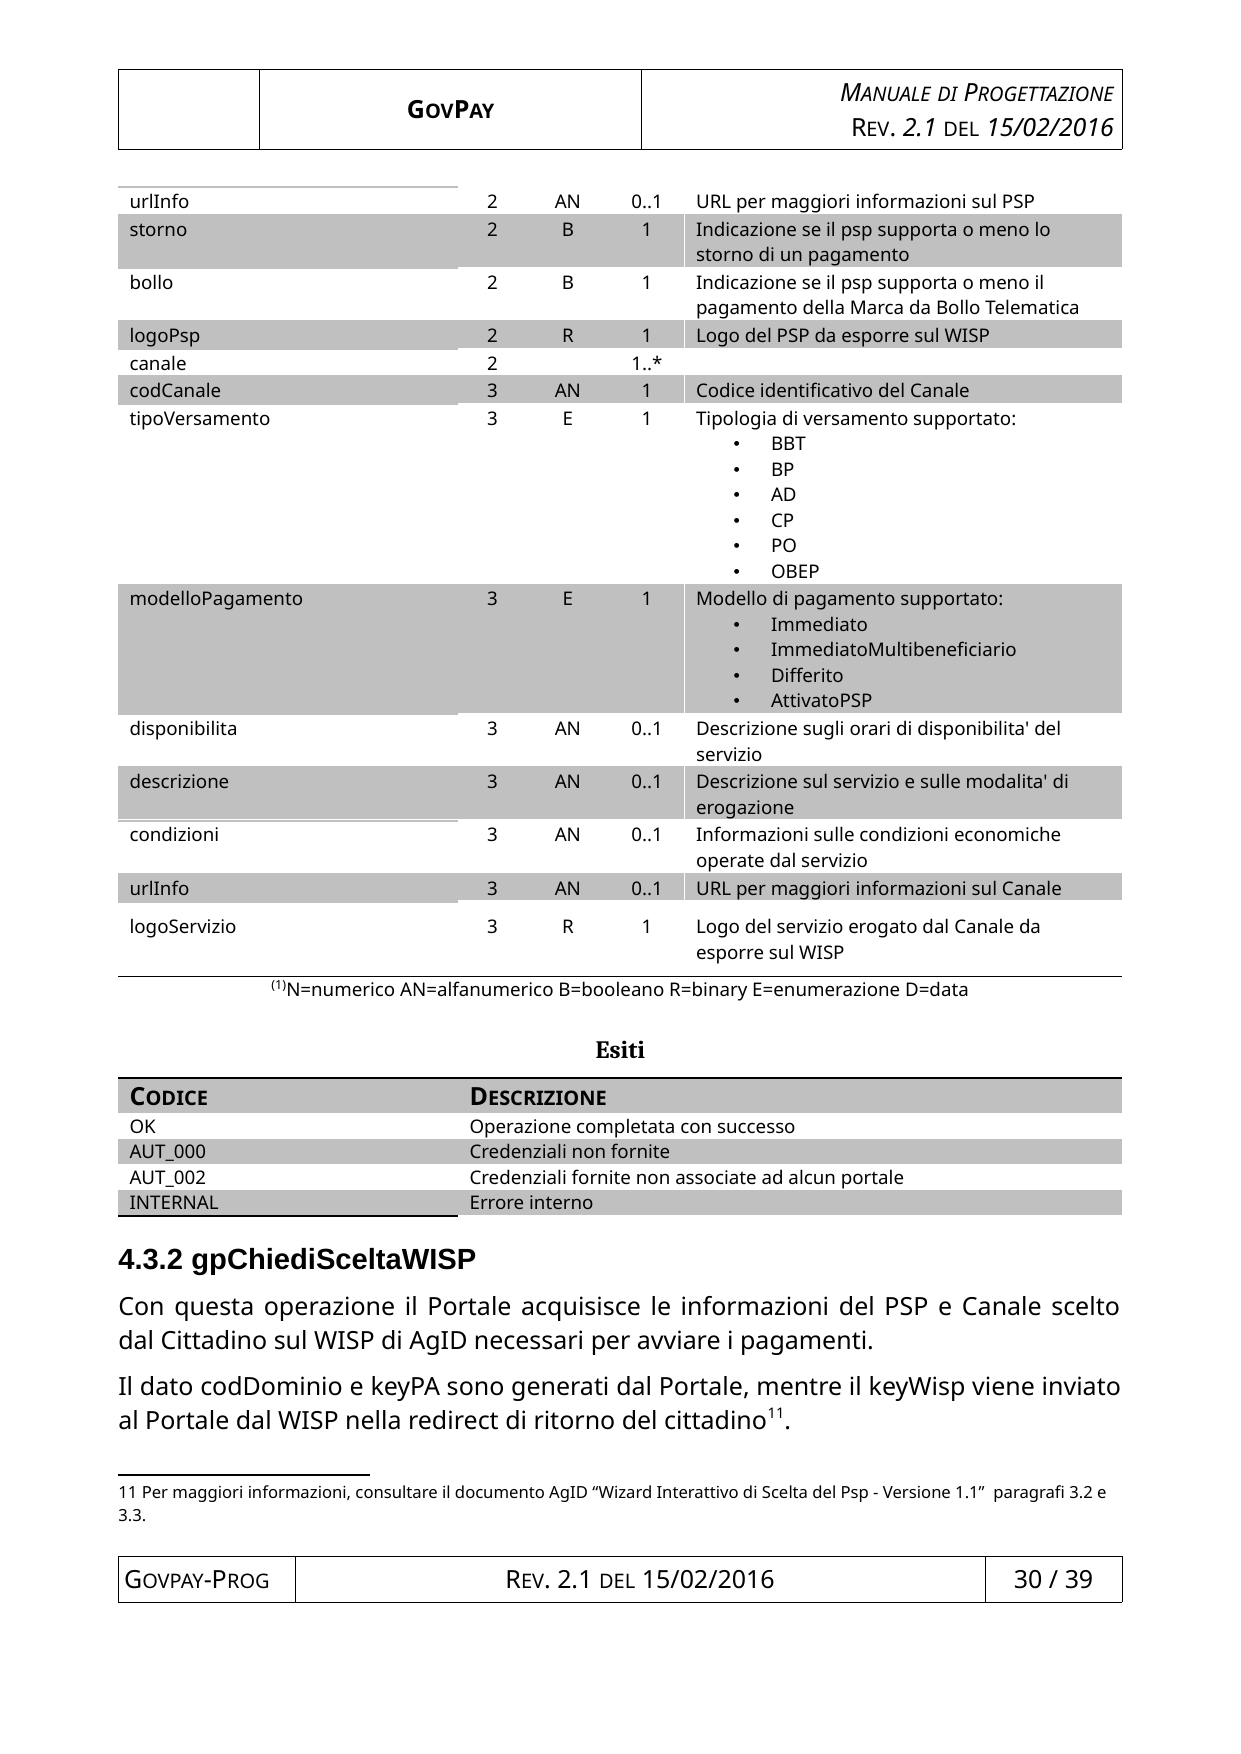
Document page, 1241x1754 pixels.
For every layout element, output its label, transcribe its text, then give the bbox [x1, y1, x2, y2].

table_cell Errore interno [458, 1190, 1122, 1215]
table_cell 1..* [609, 348, 684, 375]
table_cell AN [526, 820, 609, 873]
text Per maggiori informazioni, consultare il documento AgID “Wizard Interattivo di Scelta del Psp - Versione 1.1” paragrafi 3.2 e 3.3. [118, 1481, 1122, 1527]
table_cell 1 [609, 403, 684, 584]
table_cell R [526, 900, 609, 976]
text (1)N=numerico AN=alfanumerico B=booleano R=binary E=enumerazione D=data [118, 977, 1122, 1002]
table_cell storno [118, 216, 458, 267]
table_cell logoPsp [118, 322, 458, 348]
table_cell AUT_002 [118, 1164, 458, 1189]
table_cell condizioni [118, 822, 458, 873]
table_cell B [526, 214, 609, 267]
table_cell 3 [458, 873, 526, 900]
table_cell 3 [458, 900, 526, 976]
table_cell [526, 348, 609, 375]
table_cell AUT_000 [118, 1139, 458, 1164]
table_cell OK [118, 1113, 458, 1138]
table_cell 1 [609, 267, 684, 320]
table_cell Descrizione sul servizio e sulle modalita' di erogazione [685, 766, 1122, 819]
table_cell Credenziali non fornite [458, 1139, 1122, 1164]
subtitle gpChiediSceltaWISP [118, 1242, 1122, 1276]
table_cell 1 [609, 320, 684, 348]
table_cell INTERNAL [118, 1190, 458, 1215]
table_cell AN [526, 766, 609, 819]
table_cell canale [118, 350, 458, 375]
table_cell codCanale [118, 378, 458, 403]
table_cell Informazioni sulle condizioni economiche operate dal servizio [685, 820, 1122, 873]
table_cell [685, 348, 1122, 375]
table_cell Modello di pagamento supportato: Immediato ImmediatoMultibeneficiario Differito AttivatoPSP [685, 584, 1122, 713]
table_cell Indicazione se il psp supporta o meno il pagamento della Marca da Bollo Telematica [685, 267, 1122, 320]
table_cell E [526, 403, 609, 584]
table_cell disponibilita [118, 715, 458, 766]
table_cell URL per maggiori informazioni sul Canale [685, 873, 1122, 900]
table_cell 0..1 [609, 820, 684, 873]
table_header Esiti [118, 1036, 1122, 1077]
table_cell 3 [458, 375, 526, 403]
table_cell Codice [118, 1079, 458, 1113]
table_cell Logo del servizio erogato dal Canale da esporre sul WISP [685, 900, 1122, 976]
table_cell Operazione completata con successo [458, 1113, 1122, 1138]
table_cell 2 [458, 267, 526, 320]
table_cell bollo [118, 269, 458, 320]
table_cell urlInfo [118, 188, 458, 214]
table_cell AN [526, 186, 609, 214]
table_cell Logo del PSP da esporre sul WISP [685, 320, 1122, 348]
table_cell 0..1 [609, 186, 684, 214]
table_cell Tipologia di versamento supportato: BBT BP AD CP PO OBEP [685, 403, 1122, 584]
table_cell 3 [458, 403, 526, 584]
table_cell 2 [458, 348, 526, 375]
table_cell 1 [609, 900, 684, 976]
table_cell Descrizione sugli orari di disponibilita' del servizio [685, 713, 1122, 766]
table_cell 2 [458, 320, 526, 348]
table_cell 2 [458, 186, 526, 214]
table_cell 1 [609, 375, 684, 403]
table_cell 3 [458, 713, 526, 766]
table_cell AN [526, 375, 609, 403]
table_cell B [526, 267, 609, 320]
table_cell descrizione [118, 769, 458, 819]
text Il dato codDominio e keyPA sono generati dal Portale, mentre il keyWisp viene inviato al Portale dal WISP nella redirect di ritorno del cittadino. [118, 1369, 1122, 1437]
table_cell Indicazione se il psp supporta o meno lo storno di un pagamento [685, 214, 1122, 267]
table_cell logoServizio [118, 903, 458, 976]
table_cell Credenziali fornite non associate ad alcun portale [458, 1164, 1122, 1189]
table_cell 0..1 [609, 713, 684, 766]
table_cell Codice identificativo del Canale [685, 375, 1122, 403]
table_cell E [526, 584, 609, 713]
table_cell urlInfo [118, 875, 458, 900]
table_cell 1 [609, 584, 684, 713]
table_cell URL per maggiori informazioni sul PSP [685, 186, 1122, 214]
table_cell 0..1 [609, 873, 684, 900]
table_cell 0..1 [609, 766, 684, 819]
table_cell 2 [458, 214, 526, 267]
table_cell 1 [609, 214, 684, 267]
table_cell AN [526, 713, 609, 766]
table_cell 3 [458, 766, 526, 819]
table_cell Descrizione [458, 1079, 1122, 1113]
table_cell tipoVersamento [118, 405, 458, 584]
table_cell 3 [458, 584, 526, 713]
table_cell AN [526, 873, 609, 900]
text Con questa operazione il Portale acquisisce le informazioni del PSP e Canale scelto dal Cittadino sul WISP di AgID necessari per avviare i pagamenti. [118, 1288, 1122, 1356]
table_cell R [526, 320, 609, 348]
table_cell modelloPagamento [118, 586, 458, 713]
table_cell 3 [458, 820, 526, 873]
